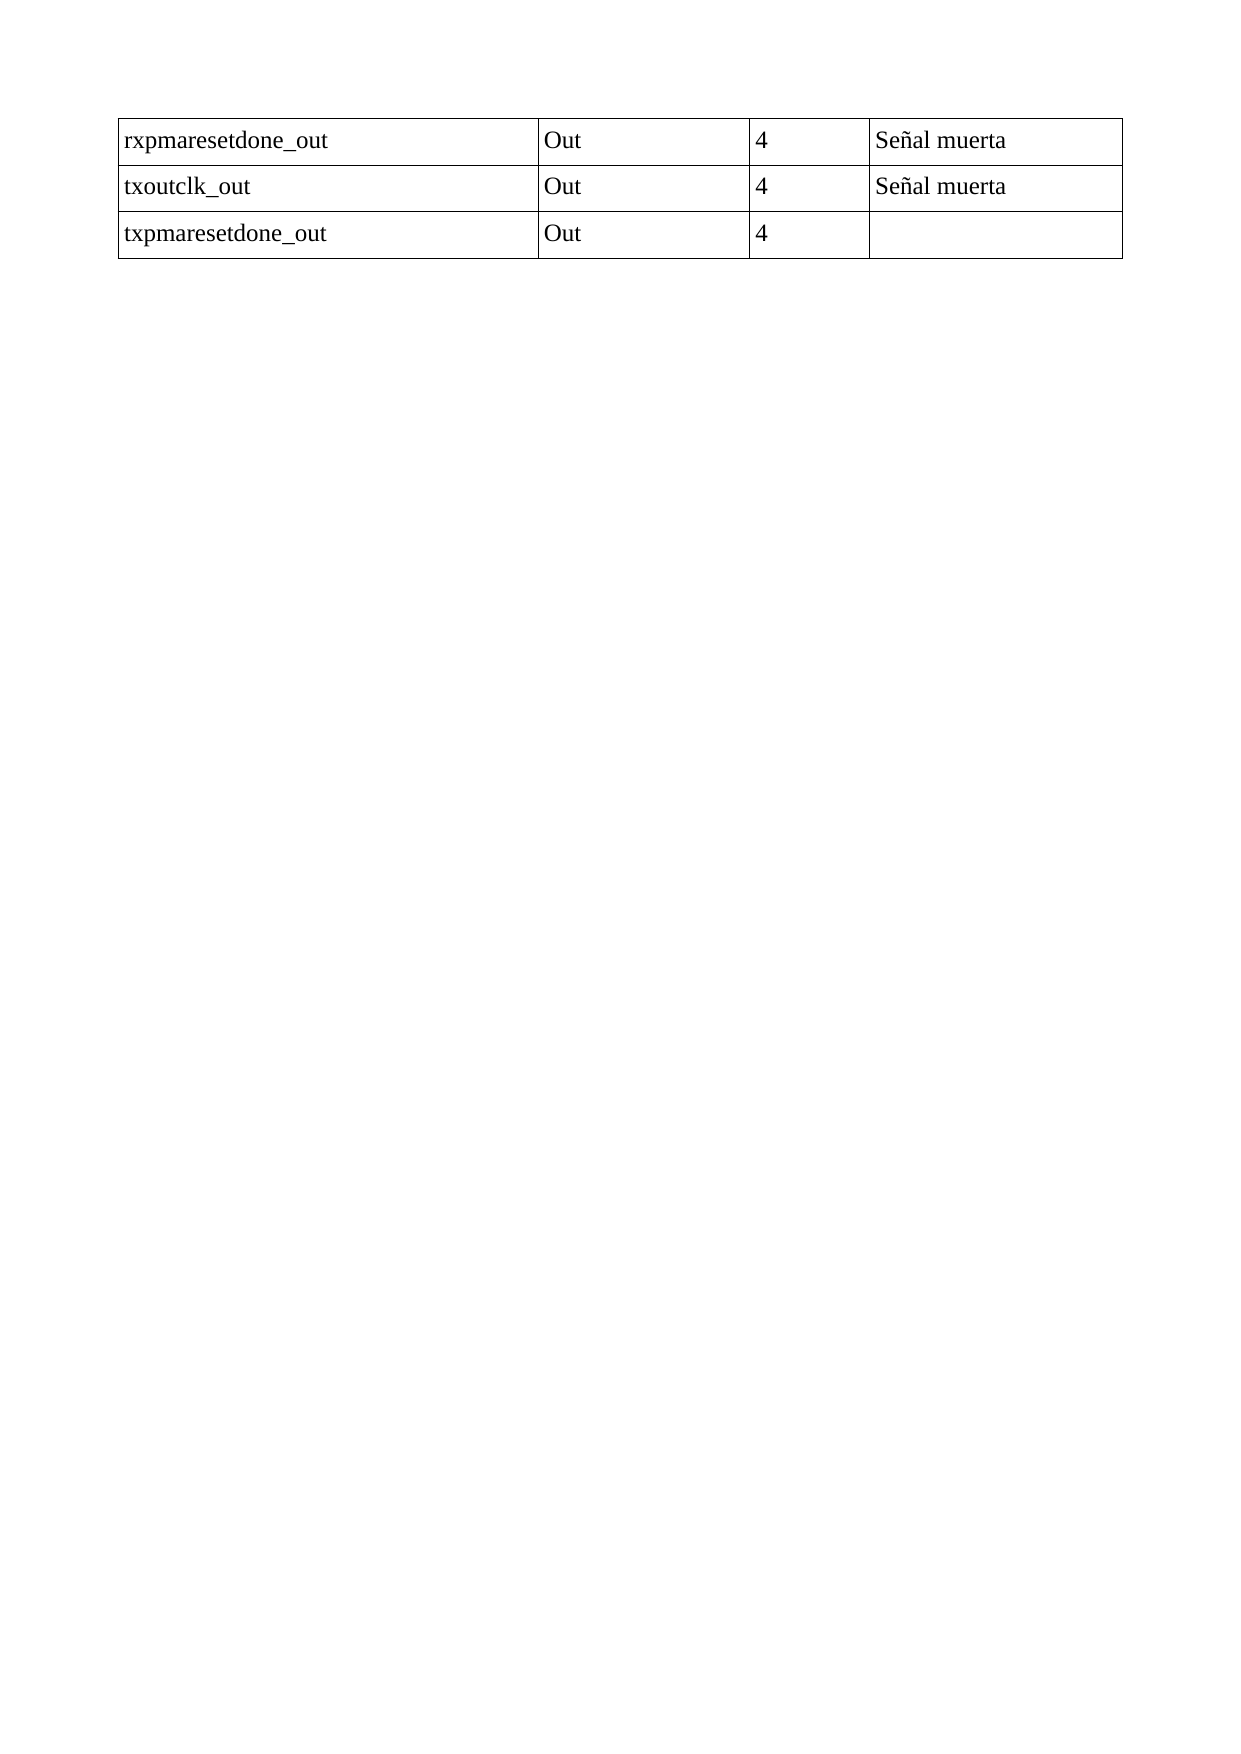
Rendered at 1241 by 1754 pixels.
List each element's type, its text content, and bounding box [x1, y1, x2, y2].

table_cell Out [539, 119, 749, 165]
table_cell 4 [750, 166, 869, 211]
table_cell Señal muerta [870, 166, 1122, 211]
table_cell 4 [750, 212, 869, 258]
table_cell txpmaresetdone_out [119, 212, 538, 258]
table_cell rxpmaresetdone_out [119, 119, 538, 165]
table_cell [870, 212, 1122, 258]
table_cell txoutclk_out [119, 166, 538, 211]
table_cell 4 [750, 119, 869, 165]
table_cell Out [539, 212, 749, 258]
table_cell Señal muerta [870, 119, 1122, 165]
table_cell Out [539, 166, 749, 211]
